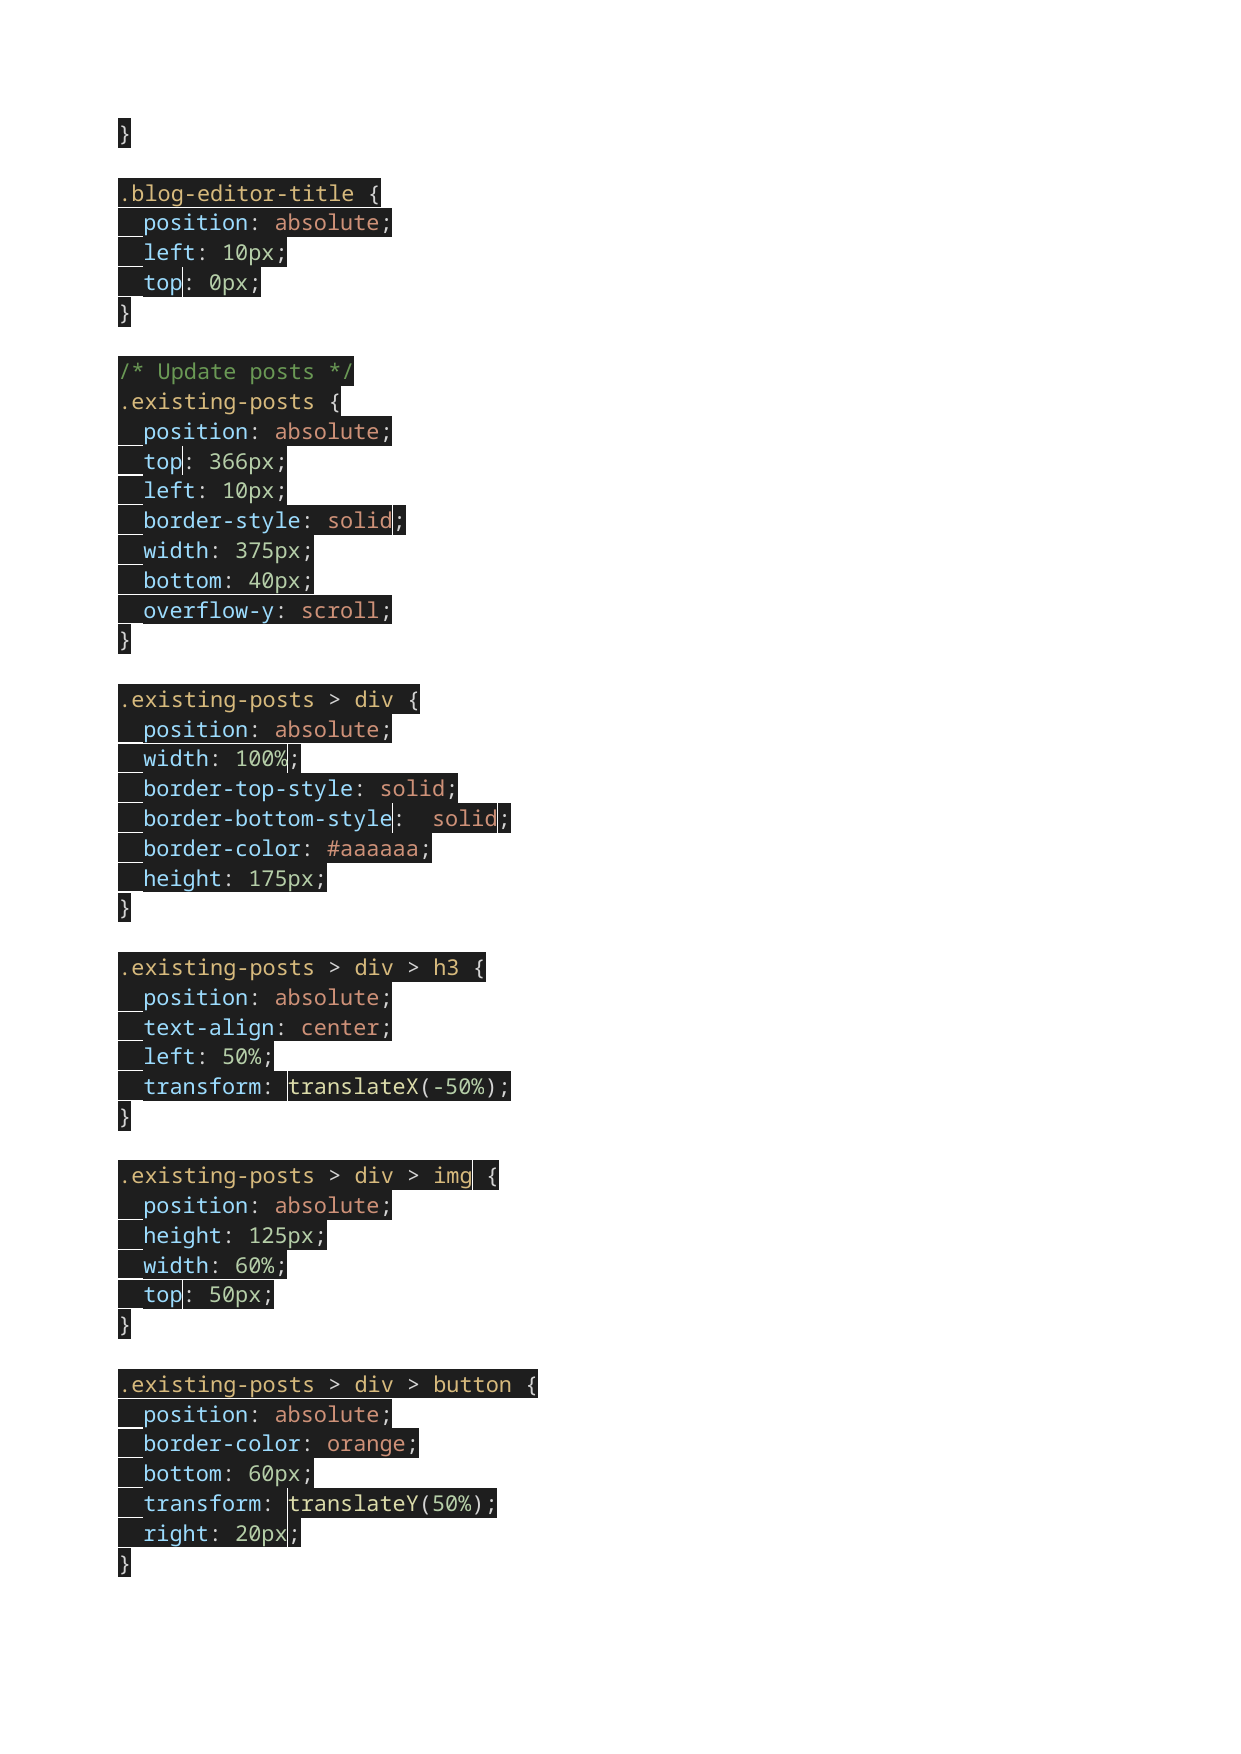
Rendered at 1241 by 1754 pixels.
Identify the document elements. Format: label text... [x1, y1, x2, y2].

text width: 60%; [118, 1250, 1122, 1279]
text } [118, 892, 1122, 922]
text } [118, 1547, 1122, 1577]
text .existing-posts > div > img { [118, 1160, 1122, 1190]
text position: absolute; [118, 207, 1122, 237]
text .existing-posts > div > button { [118, 1369, 1122, 1398]
text border-bottom-style: solid; [118, 803, 1122, 833]
text height: 175px; [118, 863, 1122, 892]
text right: 20px; [118, 1518, 1122, 1547]
text .blog-editor-title { [118, 178, 1122, 207]
text .existing-posts > div > h3 { [118, 952, 1122, 982]
text left: 10px; [118, 475, 1122, 505]
text bottom: 60px; [118, 1458, 1122, 1488]
text .existing-posts > div { [118, 684, 1122, 714]
text } [118, 1101, 1122, 1131]
text } [118, 624, 1122, 654]
text } [118, 297, 1122, 327]
text overflow-y: scroll; [118, 594, 1122, 624]
text height: 125px; [118, 1220, 1122, 1250]
text bottom: 40px; [118, 565, 1122, 594]
text position: absolute; [118, 714, 1122, 743]
text /* Update posts */ [118, 356, 1122, 386]
text left: 50%; [118, 1041, 1122, 1071]
text transform: translateX(-50%); [118, 1071, 1122, 1101]
text left: 10px; [118, 237, 1122, 267]
text position: absolute; [118, 1398, 1122, 1428]
text position: absolute; [118, 416, 1122, 446]
text position: absolute; [118, 982, 1122, 1011]
text width: 375px; [118, 535, 1122, 565]
text top: 366px; [118, 446, 1122, 475]
text .existing-posts { [118, 386, 1122, 416]
text position: absolute; [118, 1190, 1122, 1220]
text border-style: solid; [118, 505, 1122, 535]
text text-align: center; [118, 1011, 1122, 1041]
text top: 0px; [118, 267, 1122, 297]
text border-color: orange; [118, 1428, 1122, 1458]
text transform: translateY(50%); [118, 1488, 1122, 1518]
text border-color: #aaaaaa; [118, 833, 1122, 863]
text width: 100%; [118, 743, 1122, 773]
text } [118, 118, 1122, 148]
text top: 50px; [118, 1279, 1122, 1309]
text } [118, 1309, 1122, 1339]
text border-top-style: solid; [118, 773, 1122, 803]
